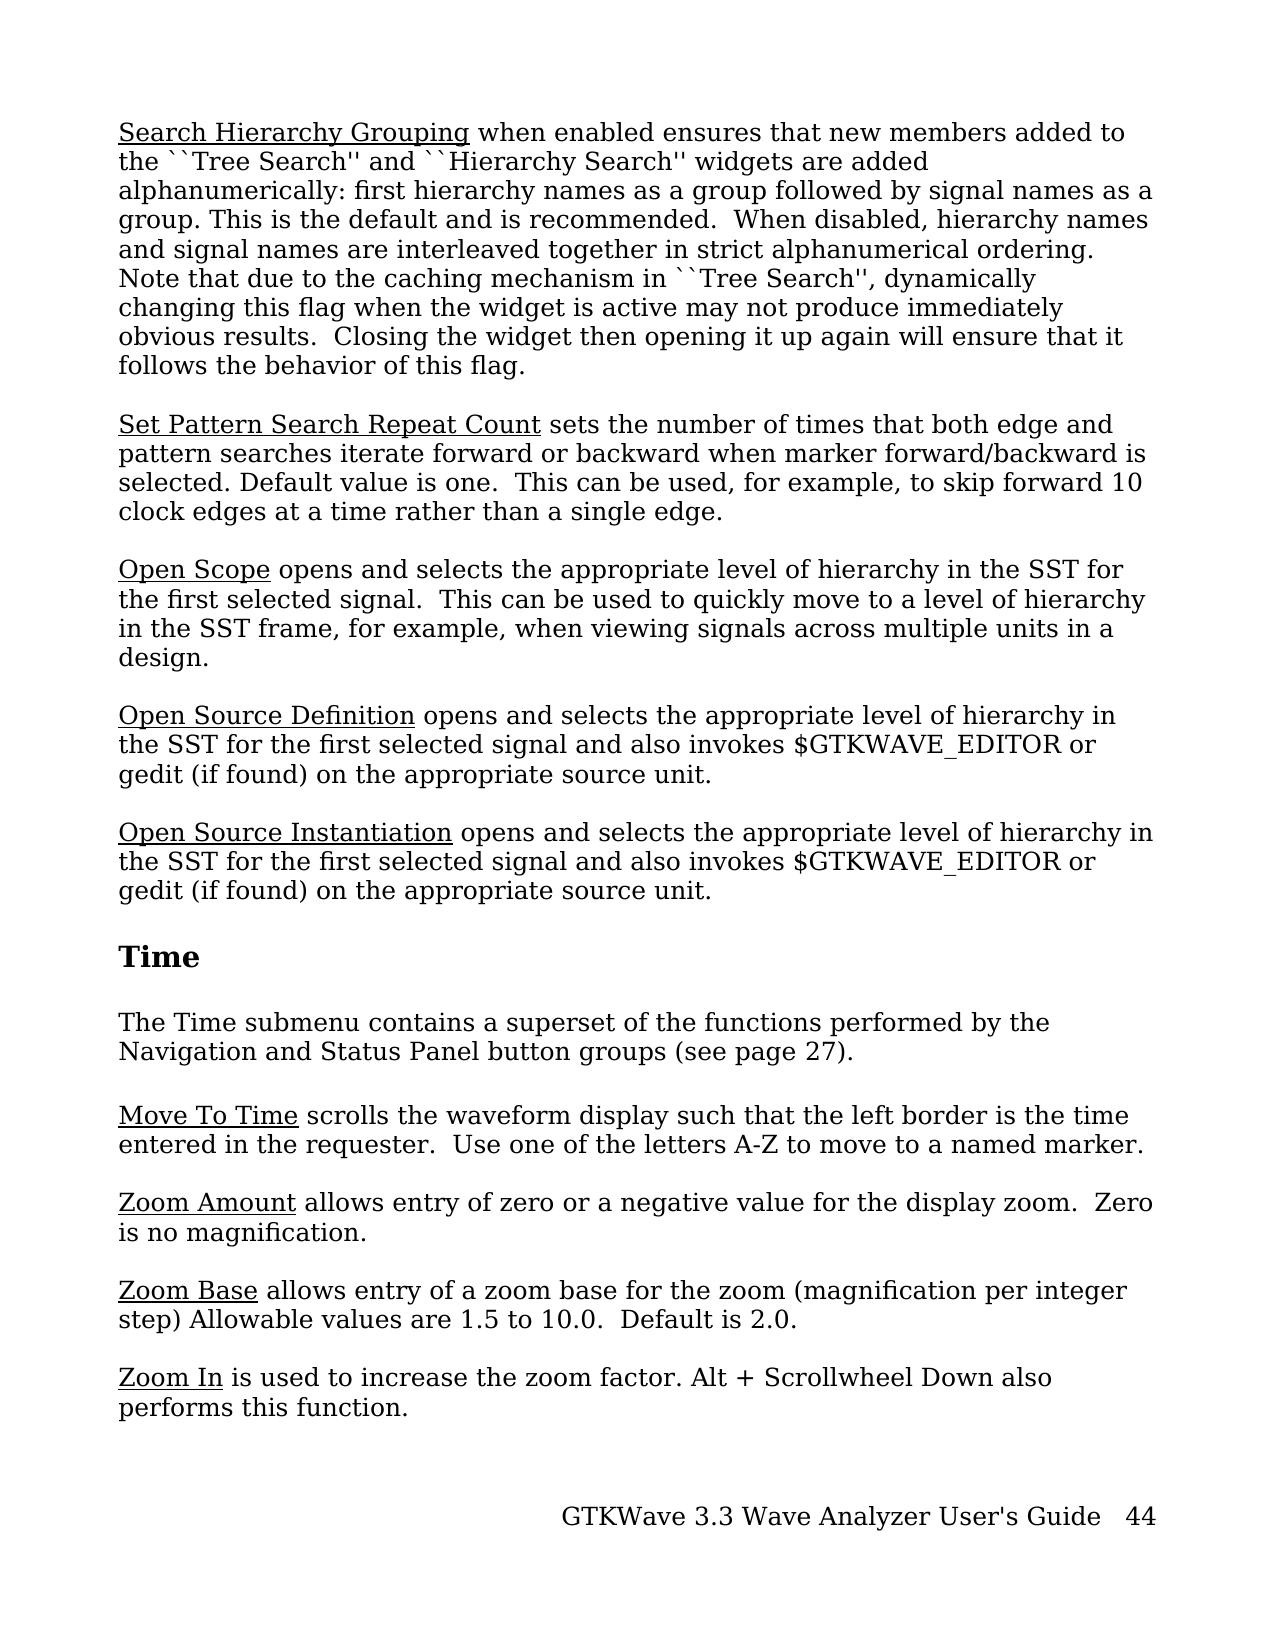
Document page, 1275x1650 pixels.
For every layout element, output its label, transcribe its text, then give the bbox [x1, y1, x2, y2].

text Search Hierarchy Grouping when enabled ensures that new members added to the ``Tree Search'' and ``Hierarchy Search'' widgets are added alphanumerically: first hierarchy names as a group followed by signal names as a group. This is the default and is recommended. When disabled, hierarchy names and signal names are interleaved together in strict alphanumerical ordering. Note that due to the caching mechanism in ``Tree Search'', dynamically changing this flag when the widget is active may not produce immediately obvious results. Closing the widget then opening it up again will ensure that it follows the behavior of this flag. [118, 118, 1157, 381]
text The Time submenu contains a superset of the functions performed by the Navigation and Status Panel button groups (see page 27). [118, 1008, 1157, 1067]
text Open Scope opens and selects the appropriate level of hierarchy in the SST for the first selected signal. This can be used to quickly move to a level of hierarchy in the SST frame, for example, when viewing signals across multiple units in a design. [118, 556, 1157, 672]
text Open Source Definition opens and selects the appropriate level of hierarchy in the SST for the first selected signal and also invokes $GTKWAVE_EDITOR or gedit (if found) on the appropriate source unit. [118, 701, 1157, 789]
text Zoom Amount allows entry of zero or a negative value for the display zoom. Zero is no magnification. [118, 1188, 1157, 1247]
subtitle Time [118, 940, 1157, 974]
text Zoom In is used to increase the zoom factor. Alt + Scrollwheel Down also performs this function. [118, 1363, 1157, 1422]
text Open Source Instantiation opens and selects the appropriate level of hierarchy in the SST for the first selected signal and also invokes $GTKWAVE_EDITOR or gedit (if found) on the appropriate source unit. [118, 818, 1157, 906]
text Zoom Base allows entry of a zoom base for the zoom (magnification per integer step) Allowable values are 1.5 to 10.0. Default is 2.0. [118, 1276, 1157, 1334]
text Move To Time scrolls the waveform display such that the left border is the time entered in the requester. Use one of the letters A-Z to move to a named marker. [118, 1101, 1157, 1159]
text Set Pattern Search Repeat Count sets the number of times that both edge and pattern searches iterate forward or backward when marker forward/backward is selected. Default value is one. This can be used, for example, to skip forward 10 clock edges at a time rather than a single edge. [118, 410, 1157, 526]
